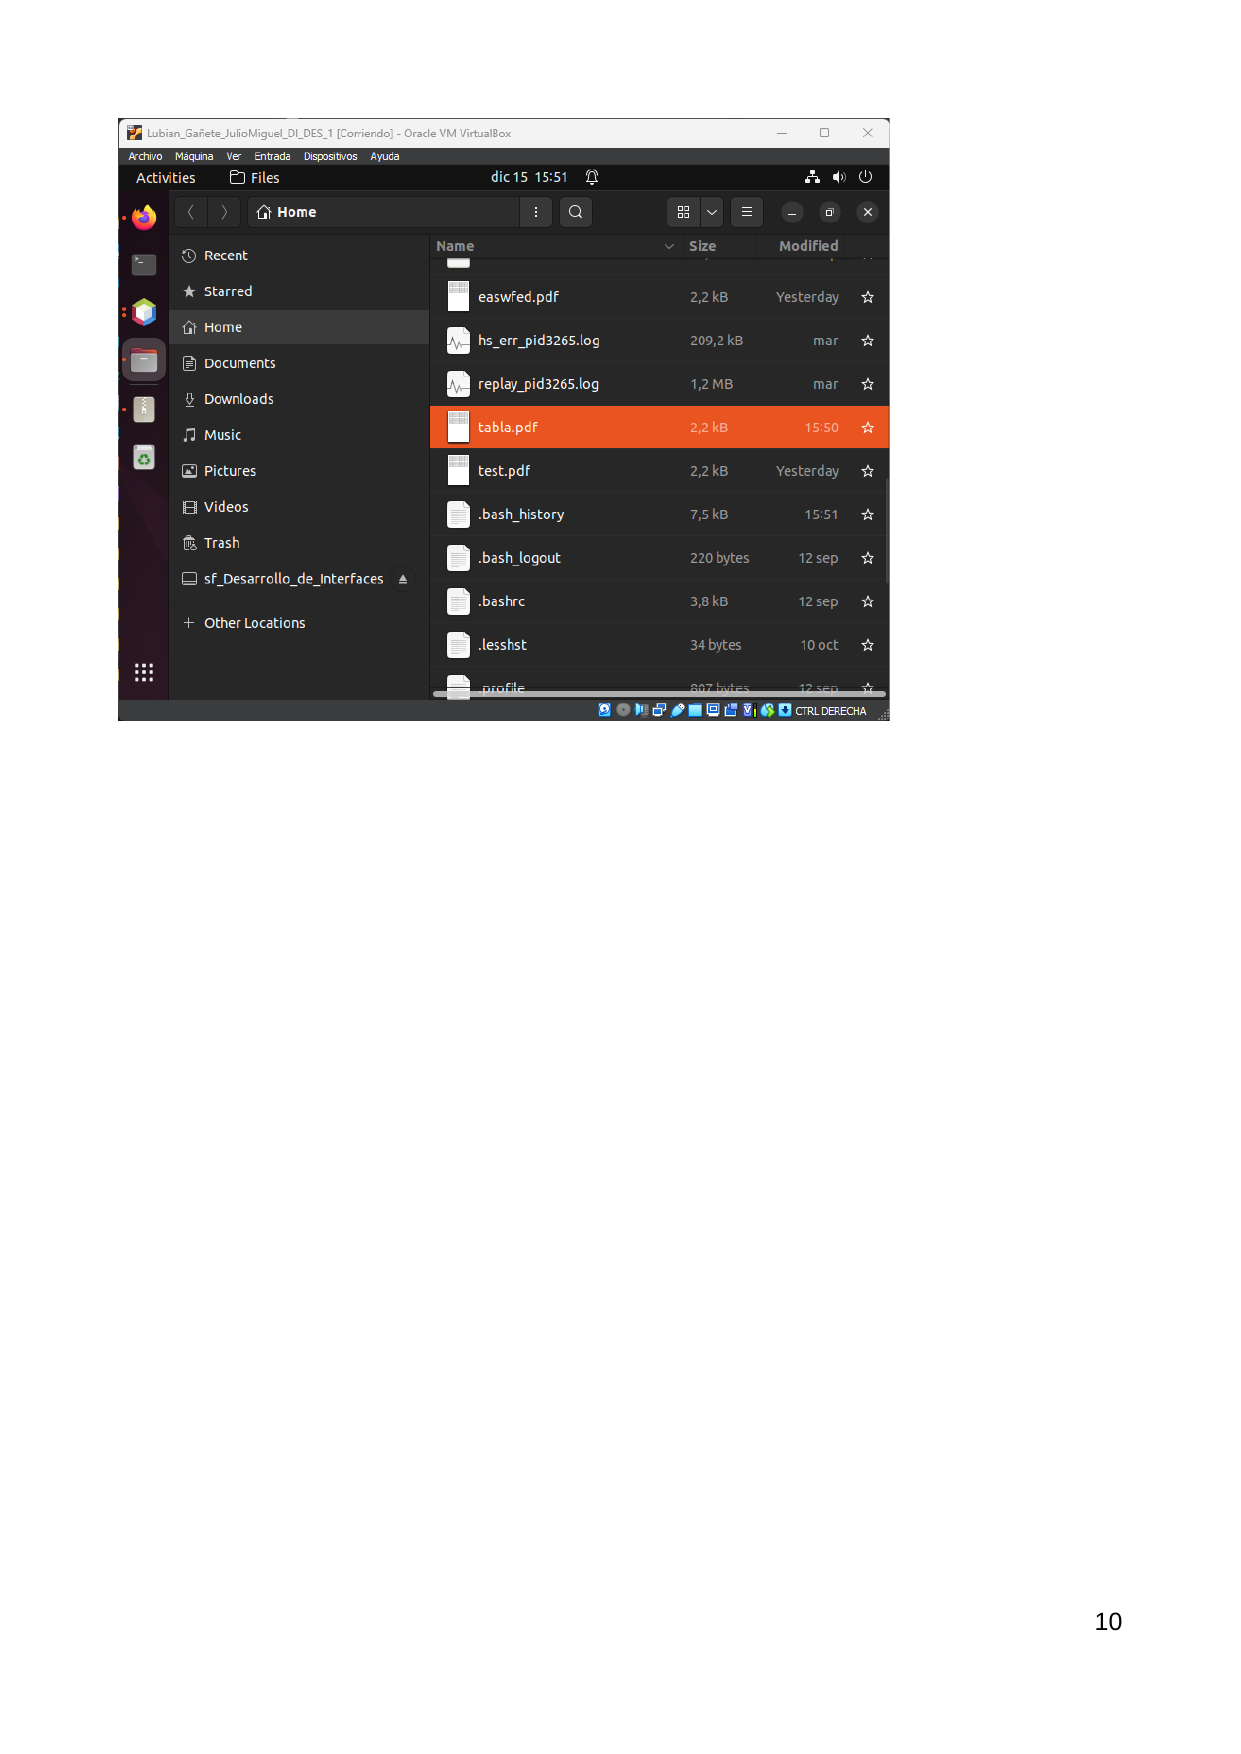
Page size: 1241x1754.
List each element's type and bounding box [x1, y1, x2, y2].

picture [118, 118, 890, 721]
